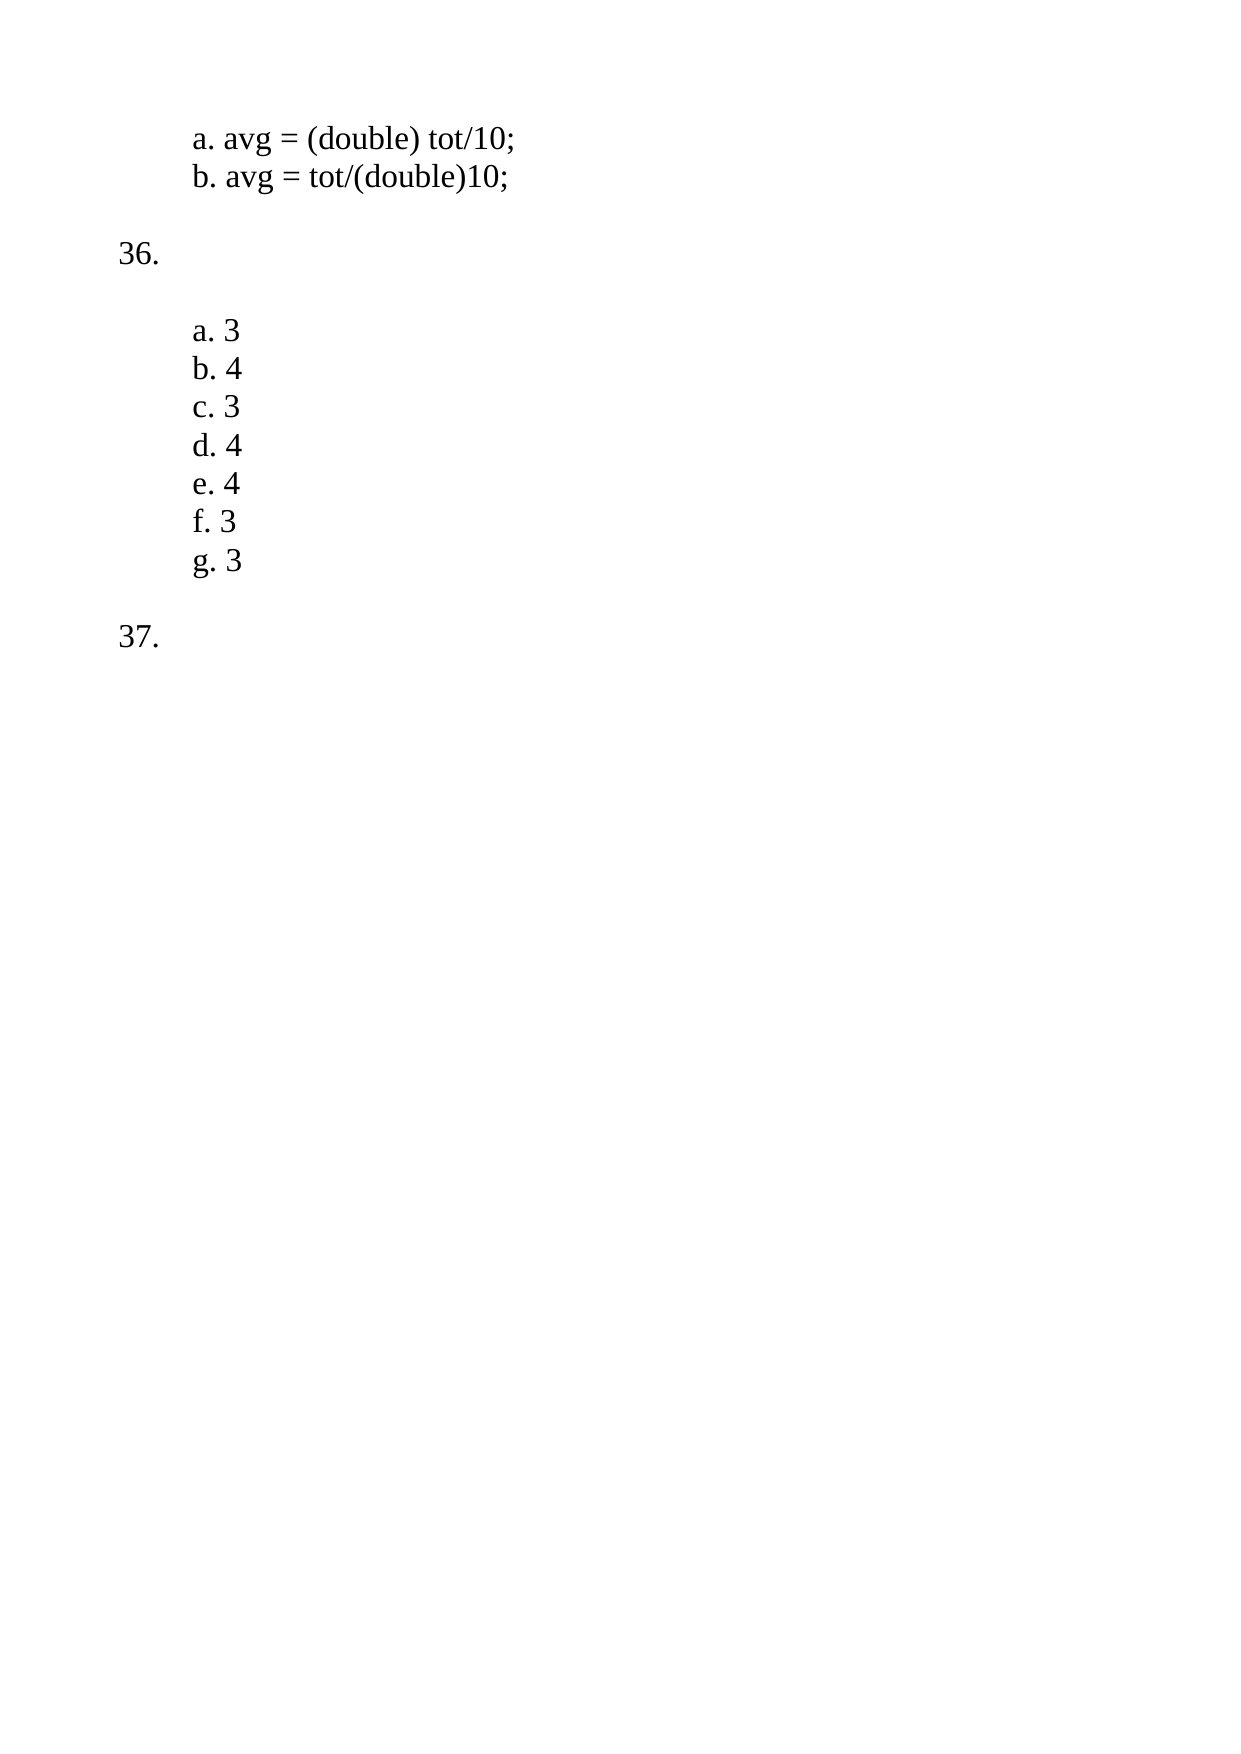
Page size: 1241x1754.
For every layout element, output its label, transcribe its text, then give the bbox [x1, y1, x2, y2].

text 37. [118, 616, 1122, 655]
text 36. [118, 233, 1122, 271]
text g. 3 [118, 540, 1122, 578]
text e. 4 [118, 463, 1122, 501]
text d. 4 [118, 425, 1122, 463]
text b. avg = tot/(double)10; [118, 156, 1122, 195]
text a. avg = (double) tot/10; [118, 118, 1122, 156]
text f. 3 [118, 501, 1122, 540]
text c. 3 [118, 386, 1122, 425]
text b. 4 [118, 348, 1122, 386]
text a. 3 [118, 310, 1122, 348]
